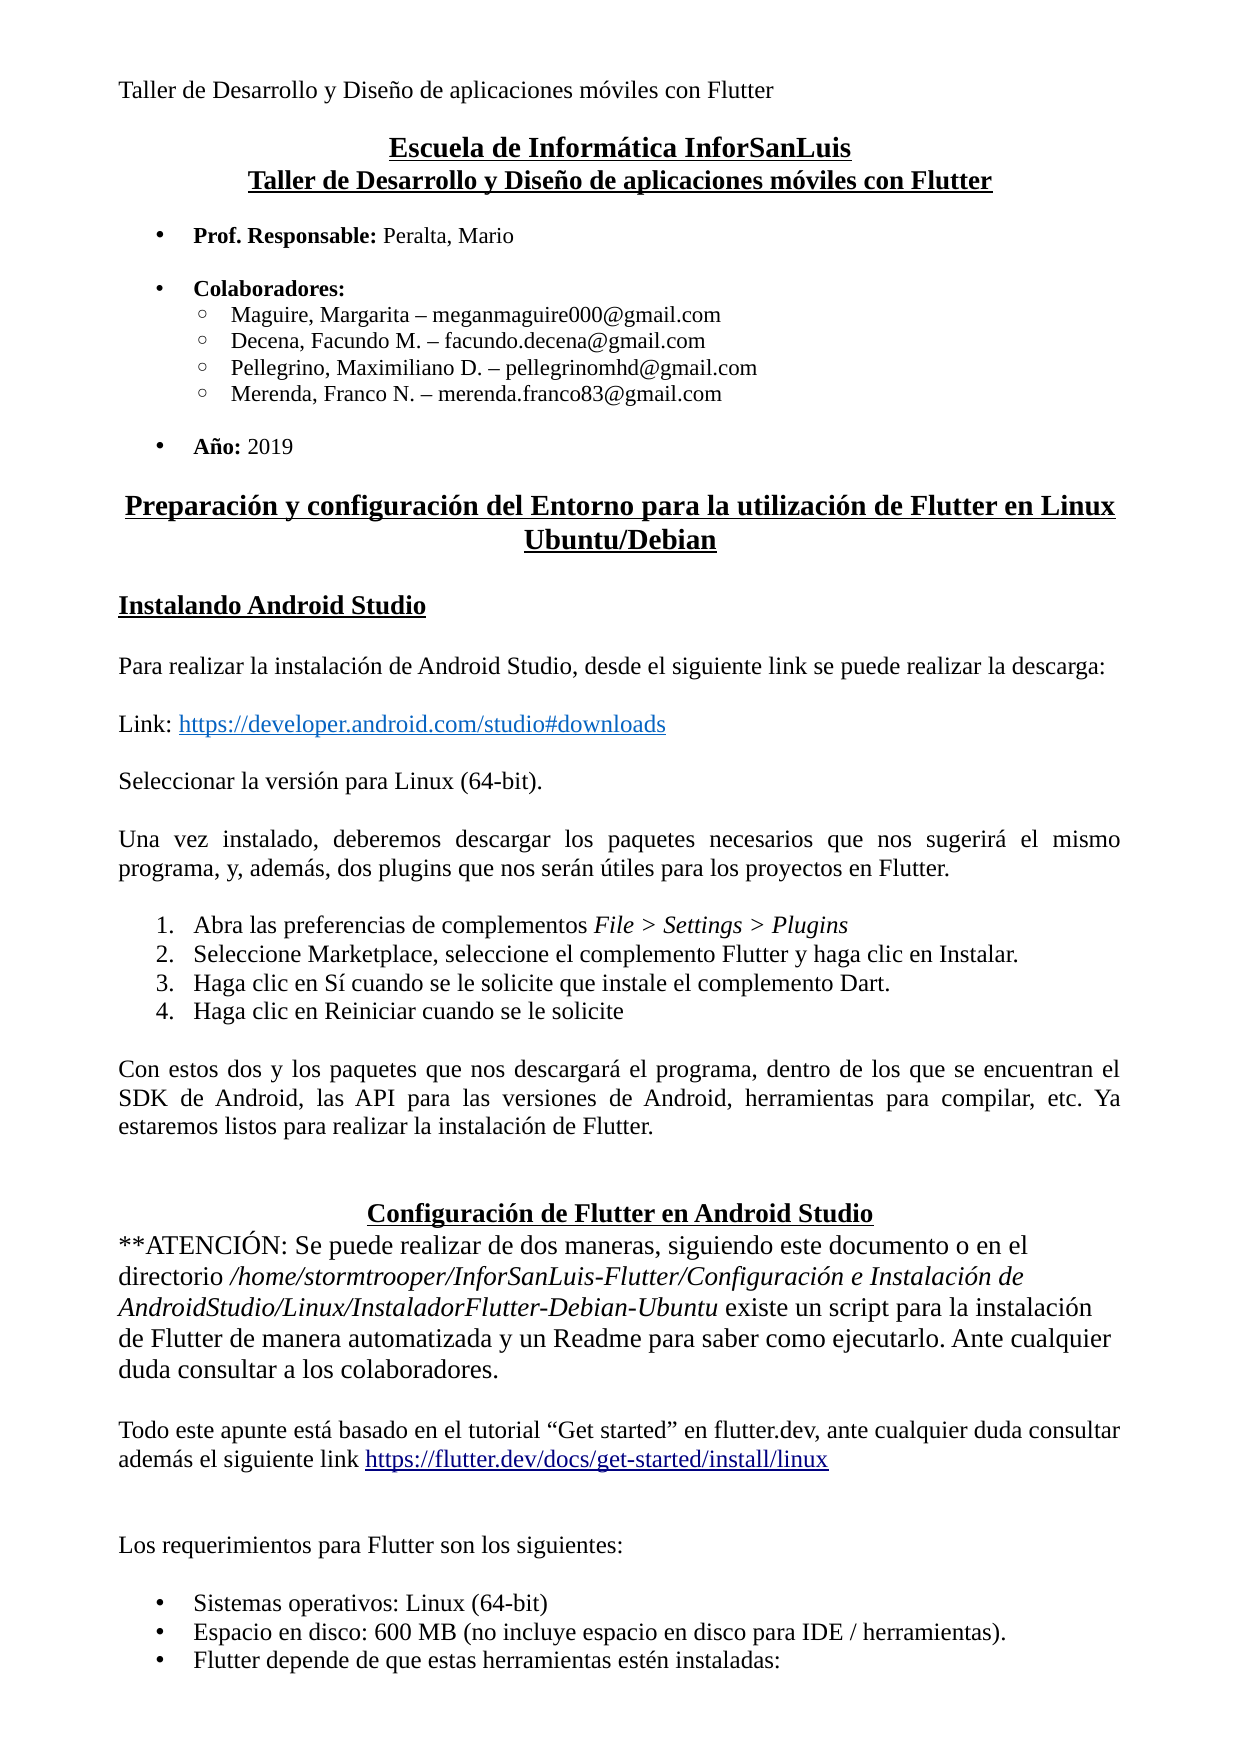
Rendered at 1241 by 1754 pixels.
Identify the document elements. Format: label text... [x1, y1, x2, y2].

text Todo este apunte está basado en el tutorial “Get started” en flutter.dev, ante cualquier duda consultar además el siguiente link https://flutter.dev/docs/get-started/install/linux [118, 1416, 1122, 1473]
list Haga clic en Reiniciar cuando se le solicite [156, 996, 1122, 1025]
list Colaboradores: [156, 275, 1122, 301]
text Instalando Android Studio [118, 589, 1122, 620]
text Taller de Desarrollo y Diseño de aplicaciones móviles con Flutter [118, 164, 1122, 195]
list Sistemas operativos: Linux (64-bit) [156, 1588, 1122, 1617]
list Espacio en disco: 600 MB (no incluye espacio en disco para IDE / herramientas). [156, 1617, 1122, 1646]
text Una vez instalado, deberemos descargar los paquetes necesarios que nos sugerirá el mismo programa, y, además, dos plugins que nos serán útiles para los proyectos en Flutter. [118, 824, 1122, 881]
list Haga clic en Sí cuando se le solicite que instale el complemento Dart. [156, 968, 1122, 996]
list Pellegrino, Maximiliano D. – pellegrinomhd@gmail.com [193, 354, 1122, 380]
list Abra las preferencias de complementos File > Settings > Plugins [156, 910, 1122, 939]
text Seleccionar la versión para Linux (64-bit). [118, 766, 1122, 795]
list Seleccione Marketplace, seleccione el complemento Flutter y haga clic en Instalar. [156, 939, 1122, 968]
list Año: 2019 [156, 433, 1122, 460]
text **ATENCIÓN: Se puede realizar de dos maneras, siguiendo este documento o en el directorio /home/stormtrooper/InforSanLuis-Flutter/Configuración e Instalación de AndroidStudio/Linux/InstaladorFlutter-Debian-Ubuntu existe un script para la instalación de Flutter de manera automatizada y un Readme para saber como ejecutarlo. Ante cualquier duda consultar a los colaboradores. [118, 1229, 1122, 1384]
text Los requerimientos para Flutter son los siguientes: [118, 1531, 1122, 1559]
text Preparación y configuración del Entorno para la utilización de Flutter en Linux Ubuntu/Debian [118, 488, 1122, 556]
list Merenda, Franco N. – merenda.franco83@gmail.com [193, 380, 1122, 407]
text Configuración de Flutter en Android Studio [118, 1198, 1122, 1229]
list Maguire, Margarita – meganmaguire000@gmail.com [193, 301, 1122, 327]
text Para realizar la instalación de Android Studio, desde el siguiente link se puede realizar la descarga: [118, 651, 1122, 680]
subtitle Escuela de Informática InforSanLuis [118, 131, 1122, 164]
list Prof. Responsable: Peralta, Mario [156, 222, 1122, 248]
text Link: https://developer.android.com/studio#downloads [118, 709, 1122, 738]
text Con estos dos y los paquetes que nos descargará el programa, dentro de los que se encuentran el SDK de Android, las API para las versiones de Android, herramientas para compilar, etc. Ya estaremos listos para realizar la instalación de Flutter. [118, 1054, 1122, 1140]
list Flutter depende de que estas herramientas estén instaladas: [156, 1646, 1122, 1674]
list Decena, Facundo M. – facundo.decena@gmail.com [193, 327, 1122, 354]
